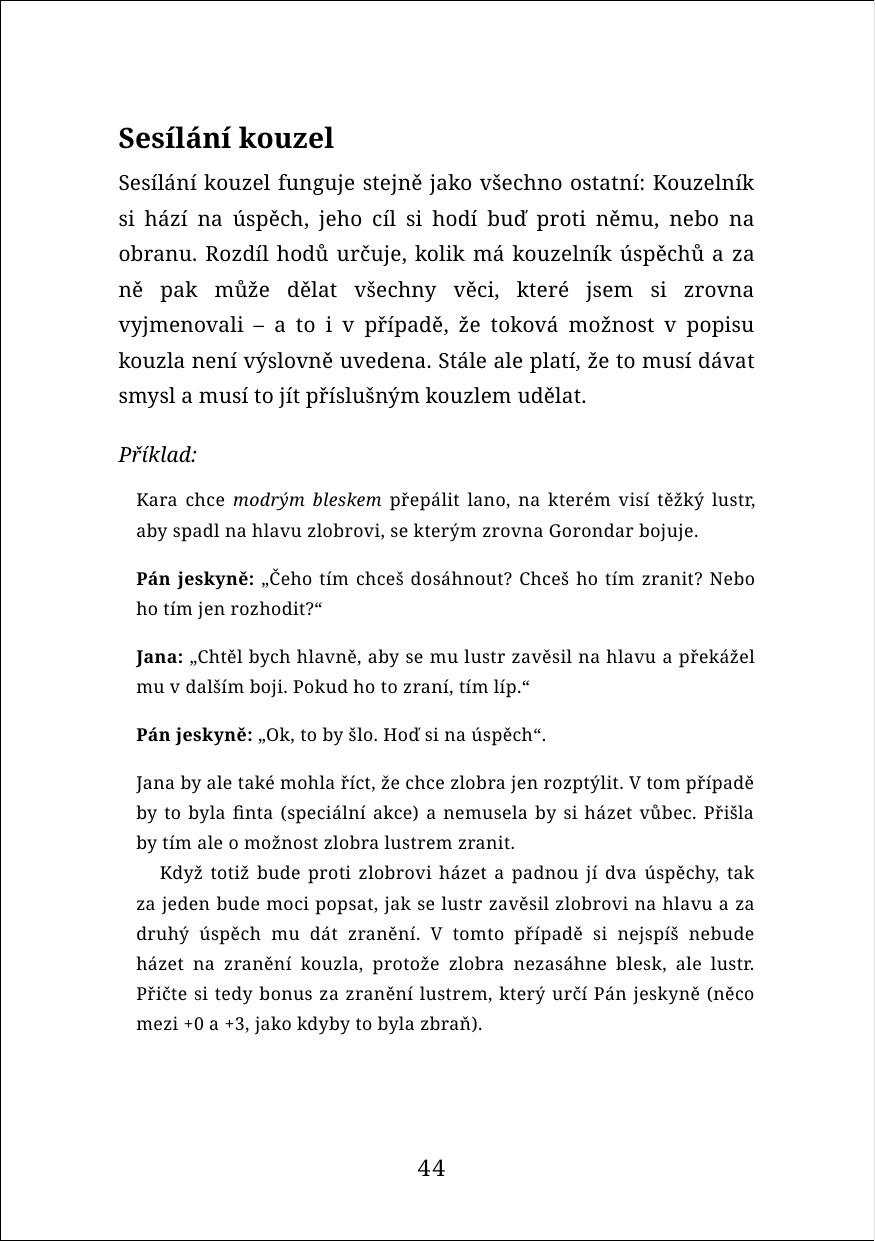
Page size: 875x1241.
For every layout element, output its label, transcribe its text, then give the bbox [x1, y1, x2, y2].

text Příklad: [118, 441, 756, 469]
text Jana by ale také mohla říct, že chce zlobra jen rozptýlit. V tom případě by to byla finta (speciální akce) a nemusela by si házet vůbec. Přišla by tím ale o možnost zlobra lustrem zranit. Když totiž bude proti zlobrovi házet a padnou jí dva úspěchy, tak za jeden bude moci popsat, jak se lustr zavěsil zlobrovi na hlavu a za druhý úspěch mu dát zranění. V tomto případě si nejspíš nebude házet na zranění kouzla, protože zlobra nezasáhne blesk, ale lustr. Přičte si tedy bonus za zranění lustrem, který určí Pán jeskyně (něco mezi +0 a +3, jako kdyby to byla zbraň). [136, 770, 756, 1066]
subtitle Sesílání kouzel [118, 118, 756, 157]
text Pán jeskyně: „Čeho tím chceš dosáhnout? Chceš ho tím zranit? Nebo ho tím jen rozhodit?“ [136, 566, 756, 620]
text Pán jeskyně: „Ok, to by šlo. Hoď si na úspěch“. [136, 722, 756, 746]
text Jana: „Chtěl bych hlavně, aby se mu lustr zavěsil na hlavu a překážel mu v dalším boji. Pokud ho to zraní, tím líp.“ [136, 644, 756, 698]
text Kara chce modrým bleskem přepálit lano, na kterém visí těžký lustr, aby spadl na hlavu zlobrovi, se kterým zrovna Gorondar bojuje. [136, 488, 756, 542]
text Sesílání kouzel funguje stejně jako všechno ostatní: Kouzelník si hází na úspěch, jeho cíl si hodí buď proti němu, nebo na obranu. Rozdíl hodů určuje, kolik má kouzelník úspěchů a za ně pak může dělat všechny věci, které jsem si zrovna vyjmenovali – a to i v případě, že toková možnost v popisu kouzla není výslovně uvedena. Stále ale platí, že to musí dávat smysl a musí to jít příslušným kouzlem udělat. [118, 168, 756, 410]
